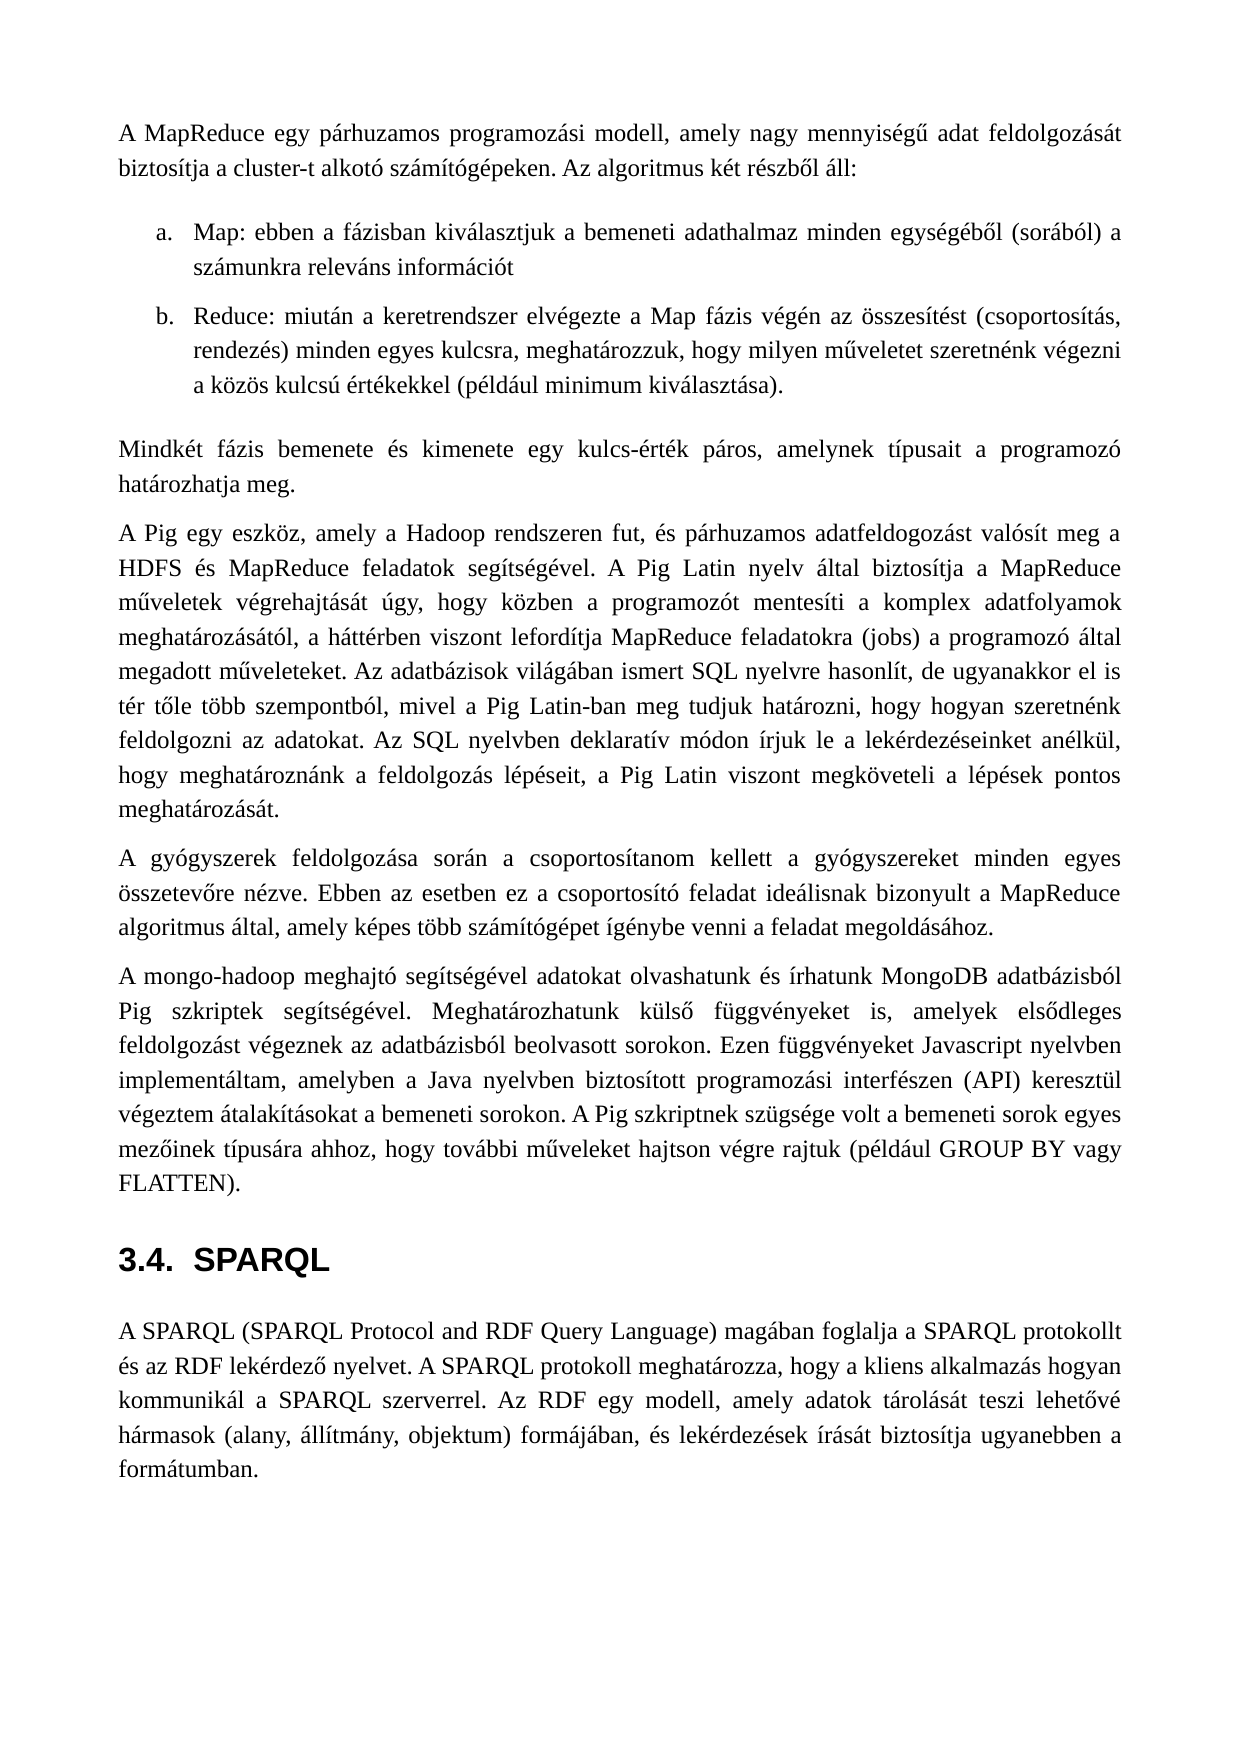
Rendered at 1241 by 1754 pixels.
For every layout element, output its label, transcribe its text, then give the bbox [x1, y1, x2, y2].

title Mindkét fázis bemenete és kimenete egy kulcs-érték páros, amelynek típusait a programozó határozhatja meg. [118, 434, 1122, 498]
title A MapReduce egy párhuzamos programozási modell, amely nagy mennyiségű adat feldolgozását biztosítja a cluster-t alkotó számítógépeken. Az algoritmus két részből áll: [118, 118, 1122, 181]
text A gyógyszerek feldolgozása során a csoportosítanom kellett a gyógyszereket minden egyes összetevőre nézve. Ebben az esetben ez a csoportosító feladat ideálisnak bizonyult a MapReduce algoritmus által, amely képes több számítógépet ígénybe venni a feladat megoldásához. [118, 843, 1122, 941]
title A SPARQL (SPARQL Protocol and RDF Query Language) magában foglalja a SPARQL protokollt és az RDF lekérdező nyelvet. A SPARQL protokoll meghatározza, hogy a kliens alkalmazás hogyan kommunikál a SPARQL szerverrel. Az RDF egy modell, amely adatok tárolását teszi lehetővé hármasok (alany, állítmány, objektum) formájában, és lekérdezések írását biztosítja ugyanebben a formátumban. [118, 1316, 1122, 1483]
list Reduce: miután a keretrendszer elvégezte a Map fázis végén az összesítést (csoportosítás, rendezés) minden egyes kulcsra, meghatározzuk, hogy milyen műveletet szeretnénk végezni a közös kulcsú értékekkel (például minimum kiválasztása). [156, 301, 1122, 399]
title Map: ebben a fázisban kiválasztjuk a bemeneti adathalmaz minden egységéből (sorából) a számunkra releváns információt [156, 217, 1122, 280]
text A mongo-hadoop meghajtó segítségével adatokat olvashatunk és írhatunk MongoDB adatbázisból Pig szkriptek segítségével. Meghatározhatunk külső függvényeket is, amelyek elsődleges feldolgozást végeznek az adatbázisból beolvasott sorokon. Ezen függvényeket Javascript nyelvben implementáltam, amelyben a Java nyelvben biztosított programozási interfészen (API) keresztül végeztem átalakításokat a bemeneti sorokon. A Pig szkriptnek szügsége volt a bemeneti sorok egyes mezőinek típusára ahhoz, hogy további műveleket hajtson végre rajtuk (például GROUP BY vagy FLATTEN). [118, 961, 1122, 1197]
subtitle SPARQL [118, 1240, 1122, 1279]
text A Pig egy eszköz, amely a Hadoop rendszeren fut, és párhuzamos adatfeldogozást valósít meg a HDFS és MapReduce feladatok segítségével. A Pig Latin nyelv által biztosítja a MapReduce műveletek végrehajtását úgy, hogy közben a programozót mentesíti a komplex adatfolyamok meghatározásától, a háttérben viszont lefordítja MapReduce feladatokra (jobs) a programozó által megadott műveleteket. Az adatbázisok világában ismert SQL nyelvre hasonlít, de ugyanakkor el is tér tőle több szempontból, mivel a Pig Latin-ban meg tudjuk határozni, hogy hogyan szeretnénk feldolgozni az adatokat. Az SQL nyelvben deklaratív módon írjuk le a lekérdezéseinket anélkül, hogy meghatároznánk a feldolgozás lépéseit, a Pig Latin viszont megköveteli a lépések pontos meghatározását. [118, 518, 1122, 823]
